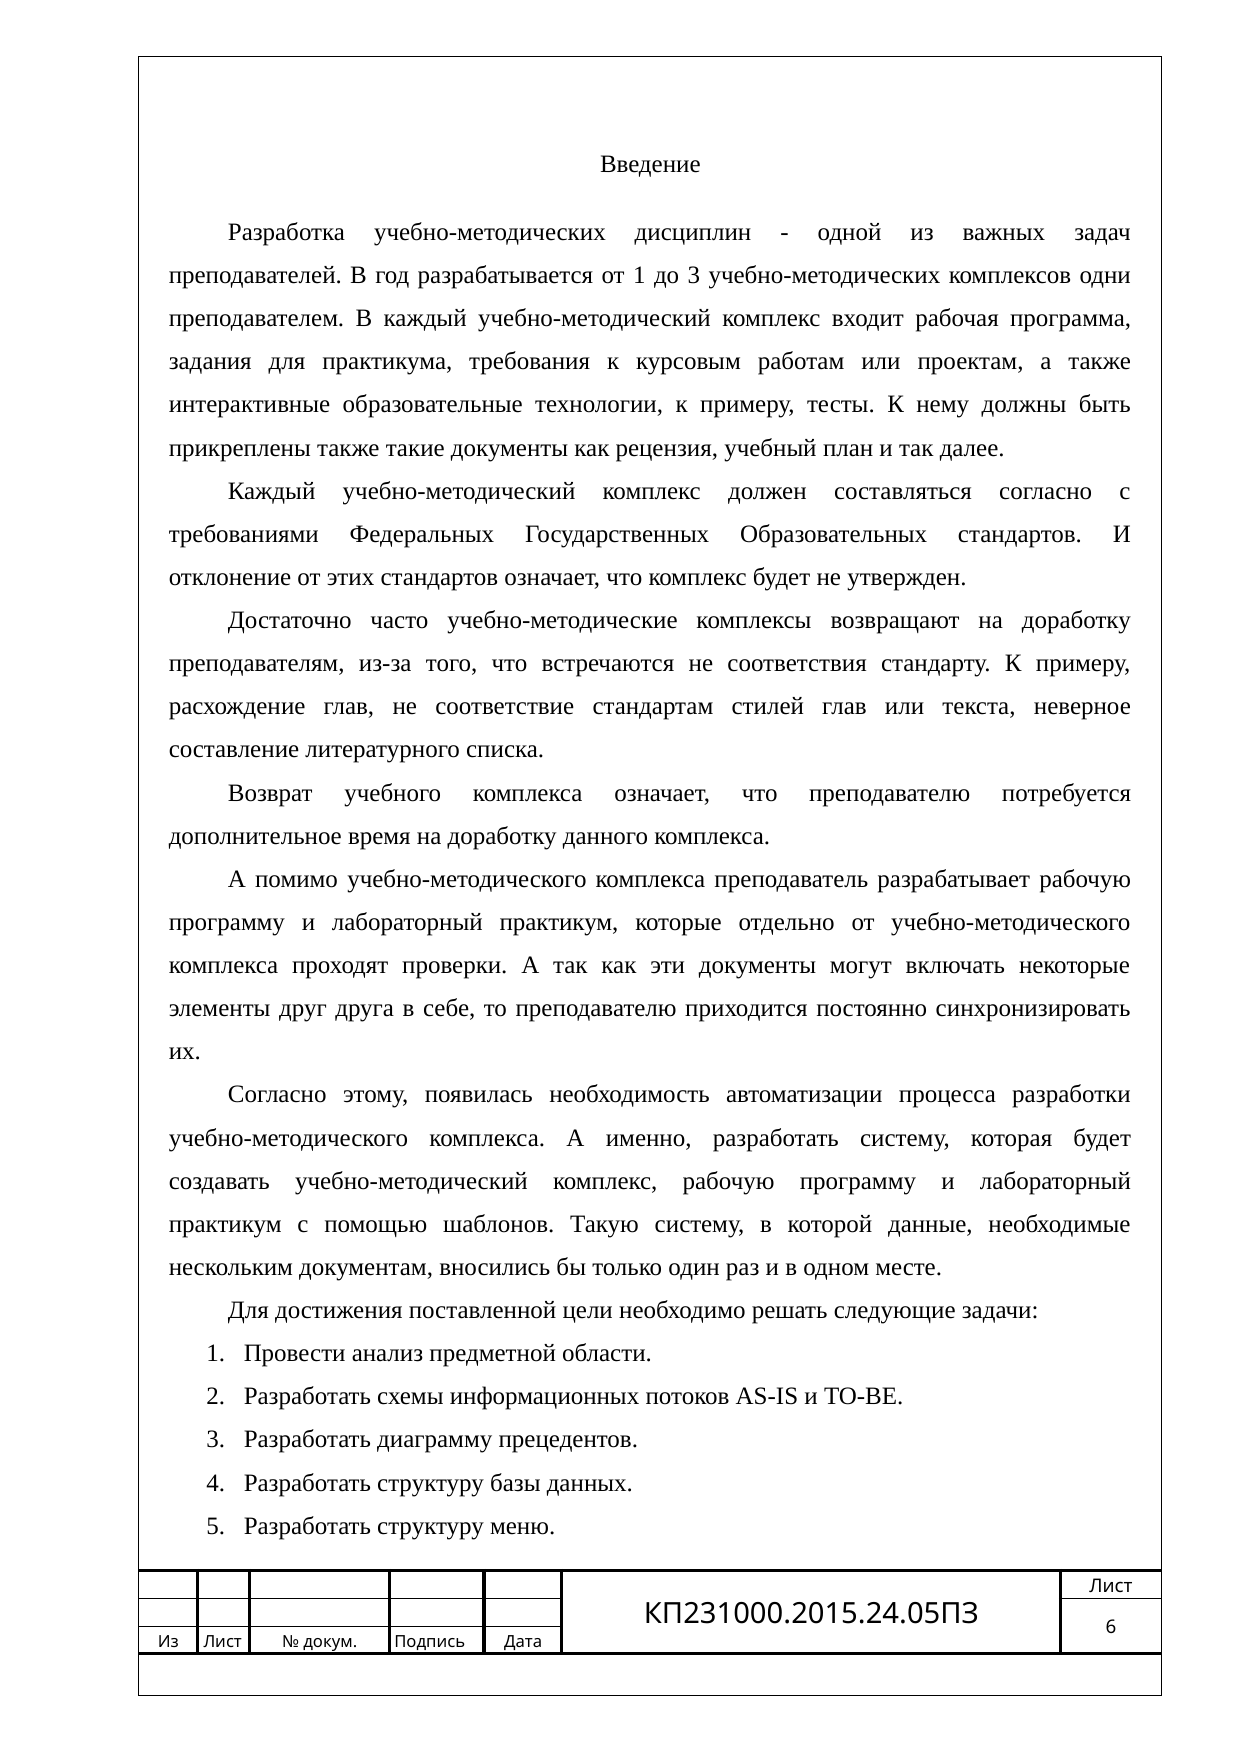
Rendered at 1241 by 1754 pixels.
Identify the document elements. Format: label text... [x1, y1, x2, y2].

text Достаточно часто учебно-методические комплексы возвращают на доработку преподавателям, из-за того, что встречаются не соответствия стандарту. К примеру, расхождение глав, не соответствие стандартам стилей глав или текста, неверное составление литературного списка. [168, 605, 1132, 763]
list Провести анализ предметной области. [206, 1338, 1132, 1367]
list Разработать структуру меню. [206, 1511, 1132, 1539]
text Согласно этому, появилась необходимость автоматизации процесса разработки учебно-методического комплекса. А именно, разработать систему, которая будет создавать учебно-методический комплекс, рабочую программу и лабораторный практикум с помощью шаблонов. Такую систему, в которой данные, необходимые нескольким документам, вносились бы только один раз и в одном месте. [168, 1079, 1132, 1281]
text Для достижения поставленной цели необходимо решать следующие задачи: [168, 1295, 1132, 1324]
text Возврат учебного комплекса означает, что преподавателю потребуется дополнительное время на доработку данного комплекса. [168, 778, 1132, 849]
subtitle Введение [168, 149, 1132, 178]
text А помимо учебно-методического комплекса преподаватель разрабатывает рабочую программу и лабораторный практикум, которые отдельно от учебно-методического комплекса проходят проверки. А так как эти документы могут включать некоторые элементы друг друга в себе, то преподавателю приходится постоянно синхронизировать их. [168, 864, 1132, 1065]
list Разработать структуру базы данных. [206, 1468, 1132, 1496]
list Разработать диаграмму прецедентов. [206, 1424, 1132, 1453]
list Разработать схемы информационных потоков AS-IS и TO-BE. [206, 1381, 1132, 1410]
text Разработка учебно-методических дисциплин - одной из важных задач преподавателей. В год разрабатывается от 1 до 3 учебно-методических комплексов одни преподавателем. В каждый учебно-методический комплекс входит рабочая программа, задания для практикума, требования к курсовым работам или проектам, а также интерактивные образовательные технологии, к примеру, тесты. К нему должны быть прикреплены также такие документы как рецензия, учебный план и так далее. [168, 217, 1132, 461]
text Каждый учебно-методический комплекс должен составляться согласно с требованиями Федеральных Государственных Образовательных стандартов. И отклонение от этих стандартов означает, что комплекс будет не утвержден. [168, 476, 1132, 591]
